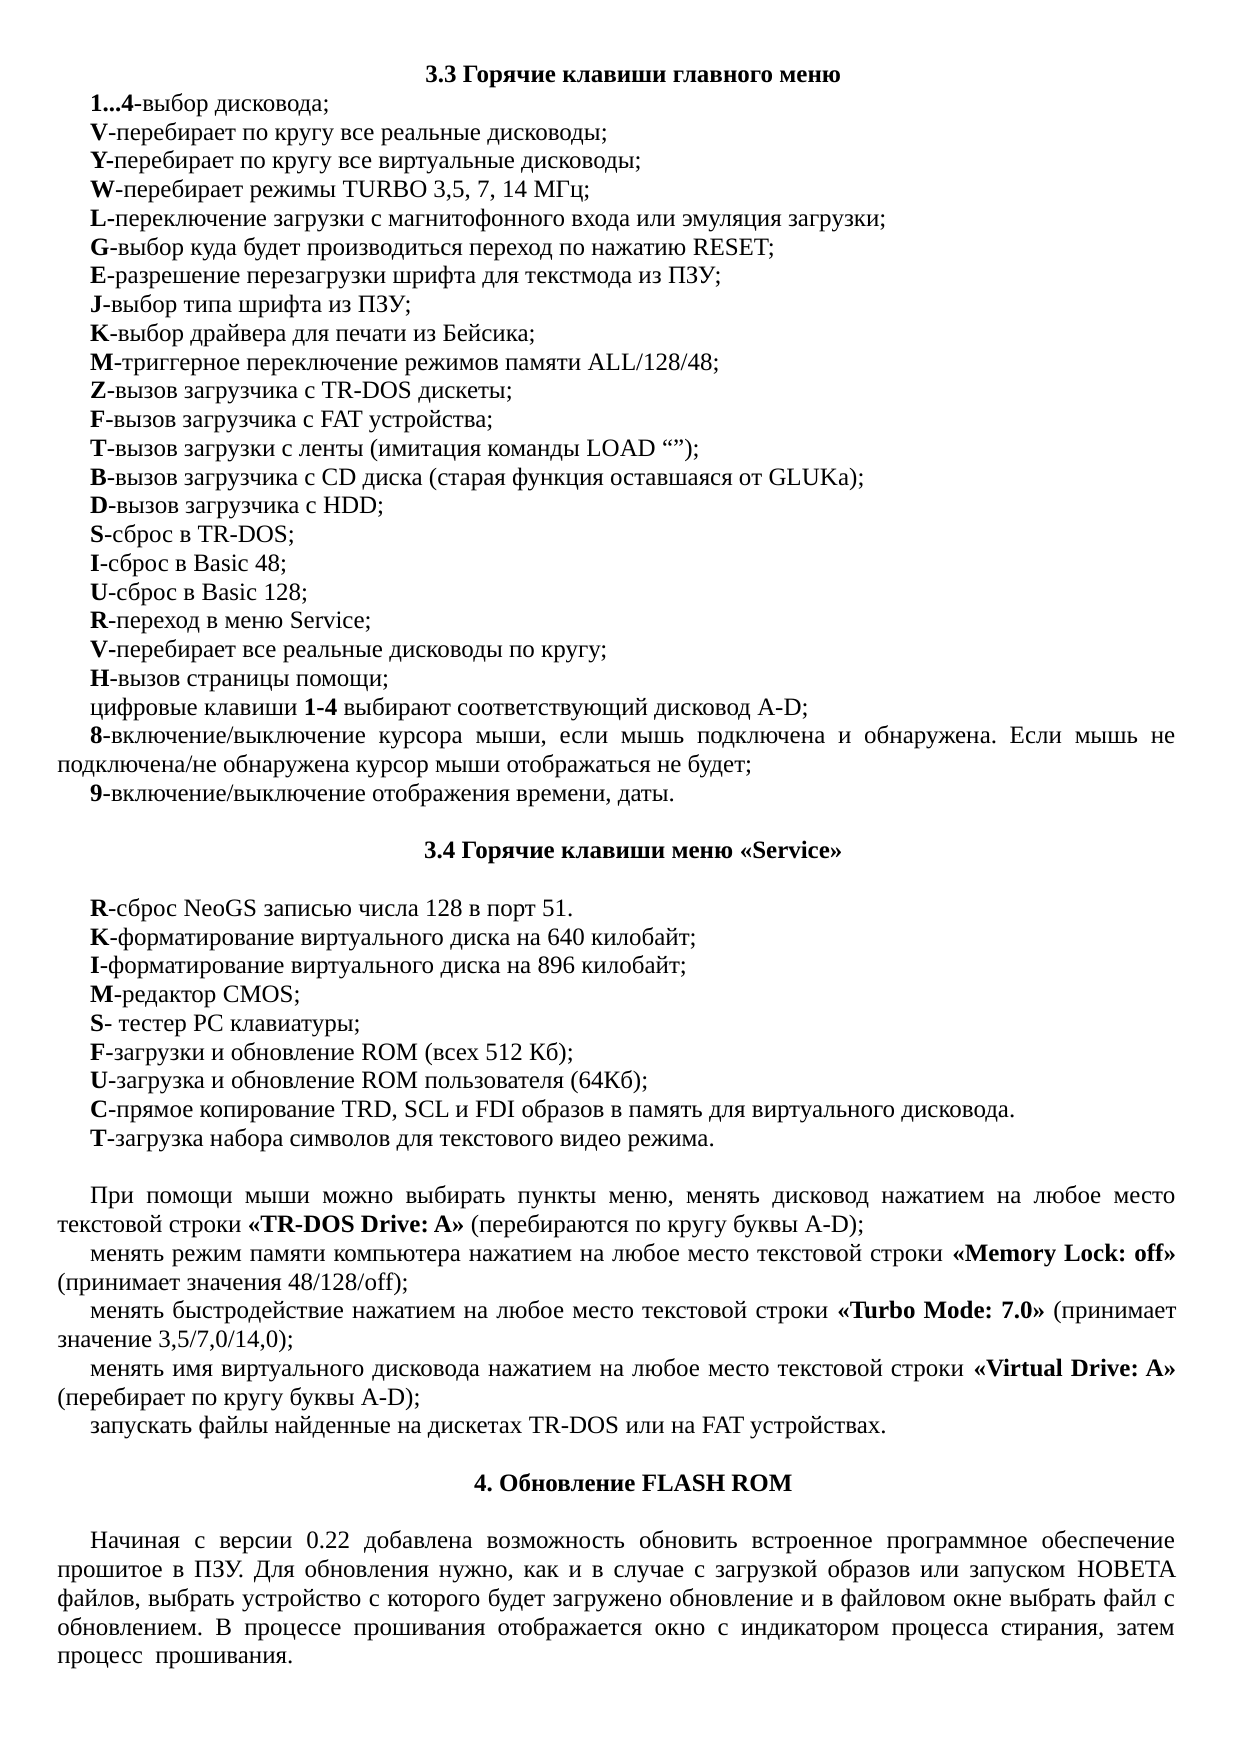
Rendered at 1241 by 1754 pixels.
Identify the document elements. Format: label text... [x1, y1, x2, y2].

text Z-вызов загрузчика с TR-DOS дискеты; [57, 376, 1176, 404]
text R-переход в меню Service; [57, 606, 1176, 634]
text U-сброс в Basic 128; [57, 577, 1176, 606]
text 8-включение/выключение курсора мыши, если мышь подключена и обнаружена. Если мышь не подключена/не обнаружена курсор мыши отображаться не будет; [57, 721, 1176, 778]
text S- тестер PC клавиатуры; [57, 1008, 1176, 1037]
text U-загрузка и обновление ROM пользователя (64Кб); [57, 1066, 1176, 1094]
text T-вызов загрузки с ленты (имитация команды LOAD “”); [57, 433, 1176, 462]
text запускать файлы найденные на дискетах TR-DOS или на FAT устройствах. [57, 1411, 1176, 1439]
text менять режим памяти компьютера нажатием на любое место текстовой строки «Memory Lock: off» (принимает значения 48/128/off); [57, 1238, 1176, 1296]
text Y-перебирает по кругу все виртуальные дисководы; [57, 146, 1176, 174]
text Начиная с версии 0.22 добавлена возможность обновить встроенное программное обеспечение прошитое в ПЗУ. Для обновления нужно, как и в случае с загрузкой образов или запуском HOBETA файлов, выбрать устройство с которого будет загружено обновление и в файловом окне выбрать файл с обновлением. В процессе прошивания отображается окно с индикатором процесса стирания, затем процесс прошивания. [57, 1526, 1176, 1669]
text С-прямое копирование TRD, SCL и FDI образов в память для виртуального дисковода. [57, 1094, 1176, 1123]
text T-загрузка набора символов для текстового видео режима. [57, 1123, 1176, 1152]
text При помощи мыши можно выбирать пункты меню, менять дисковод нажатием на любое место текстовой строки «TR-DOS Drive: A» (перебираются по кругу буквы A-D); [57, 1181, 1176, 1238]
text I-форматирование виртуального диска на 896 килобайт; [57, 951, 1176, 979]
text цифровые клавиши 1-4 выбирают соответствующий дисковод A-D; [57, 692, 1176, 721]
text V-перебирает по кругу все реальные дисководы; [57, 117, 1176, 146]
text K-форматирование виртуального диска на 640 килобайт; [57, 922, 1176, 951]
text I-сброс в Basic 48; [57, 548, 1176, 577]
text 3.4 Горячие клавиши меню «Service» [57, 836, 1176, 864]
text D-вызов загрузчика с HDD; [57, 491, 1176, 519]
text M-триггерное переключение режимов памяти ALL/128/48; [57, 347, 1176, 376]
text менять имя виртуального дисковода нажатием на любое место текстовой строки «Virtual Drive: A» (перебирает по кругу буквы A-D); [57, 1353, 1176, 1411]
text 9-включение/выключение отображения времени, даты. [57, 778, 1176, 807]
text F-вызов загрузчика с FAT устройства; [57, 404, 1176, 433]
text W-перебирает режимы TURBO 3,5, 7, 14 МГц; [57, 174, 1176, 203]
text M-редактор CMOS; [57, 979, 1176, 1008]
text V-перебирает все реальные дисководы по кругу; [57, 634, 1176, 663]
text R-сброс NeoGS записью числа 128 в порт 51. [57, 893, 1176, 922]
text 4. Обновление FLASH ROM [57, 1468, 1176, 1497]
text J-выбор типа шрифта из ПЗУ; [57, 289, 1176, 318]
text S-сброс в TR-DOS; [57, 519, 1176, 548]
text L-переключение загрузки с магнитофонного входа или эмуляция загрузки; [57, 203, 1176, 232]
text H-вызов страницы помощи; [57, 663, 1176, 692]
text F-загрузки и обновление ROM (всех 512 Кб); [57, 1037, 1176, 1066]
text E-разрешение перезагрузки шрифта для текстмода из ПЗУ; [57, 261, 1176, 289]
text G-выбор куда будет производиться переход по нажатию RESET; [57, 232, 1176, 261]
text 1...4-выбор дисковода; [57, 88, 1176, 117]
text 3.3 Горячие клавиши главного меню [57, 59, 1176, 88]
text B-вызов загрузчика с CD диска (старая функция оставшаяся от GLUKа); [57, 462, 1176, 491]
text менять быстродействие нажатием на любое место текстовой строки «Turbo Mode: 7.0» (принимает значение 3,5/7,0/14,0); [57, 1296, 1176, 1353]
text K-выбор драйвера для печати из Бейсика; [57, 318, 1176, 347]
